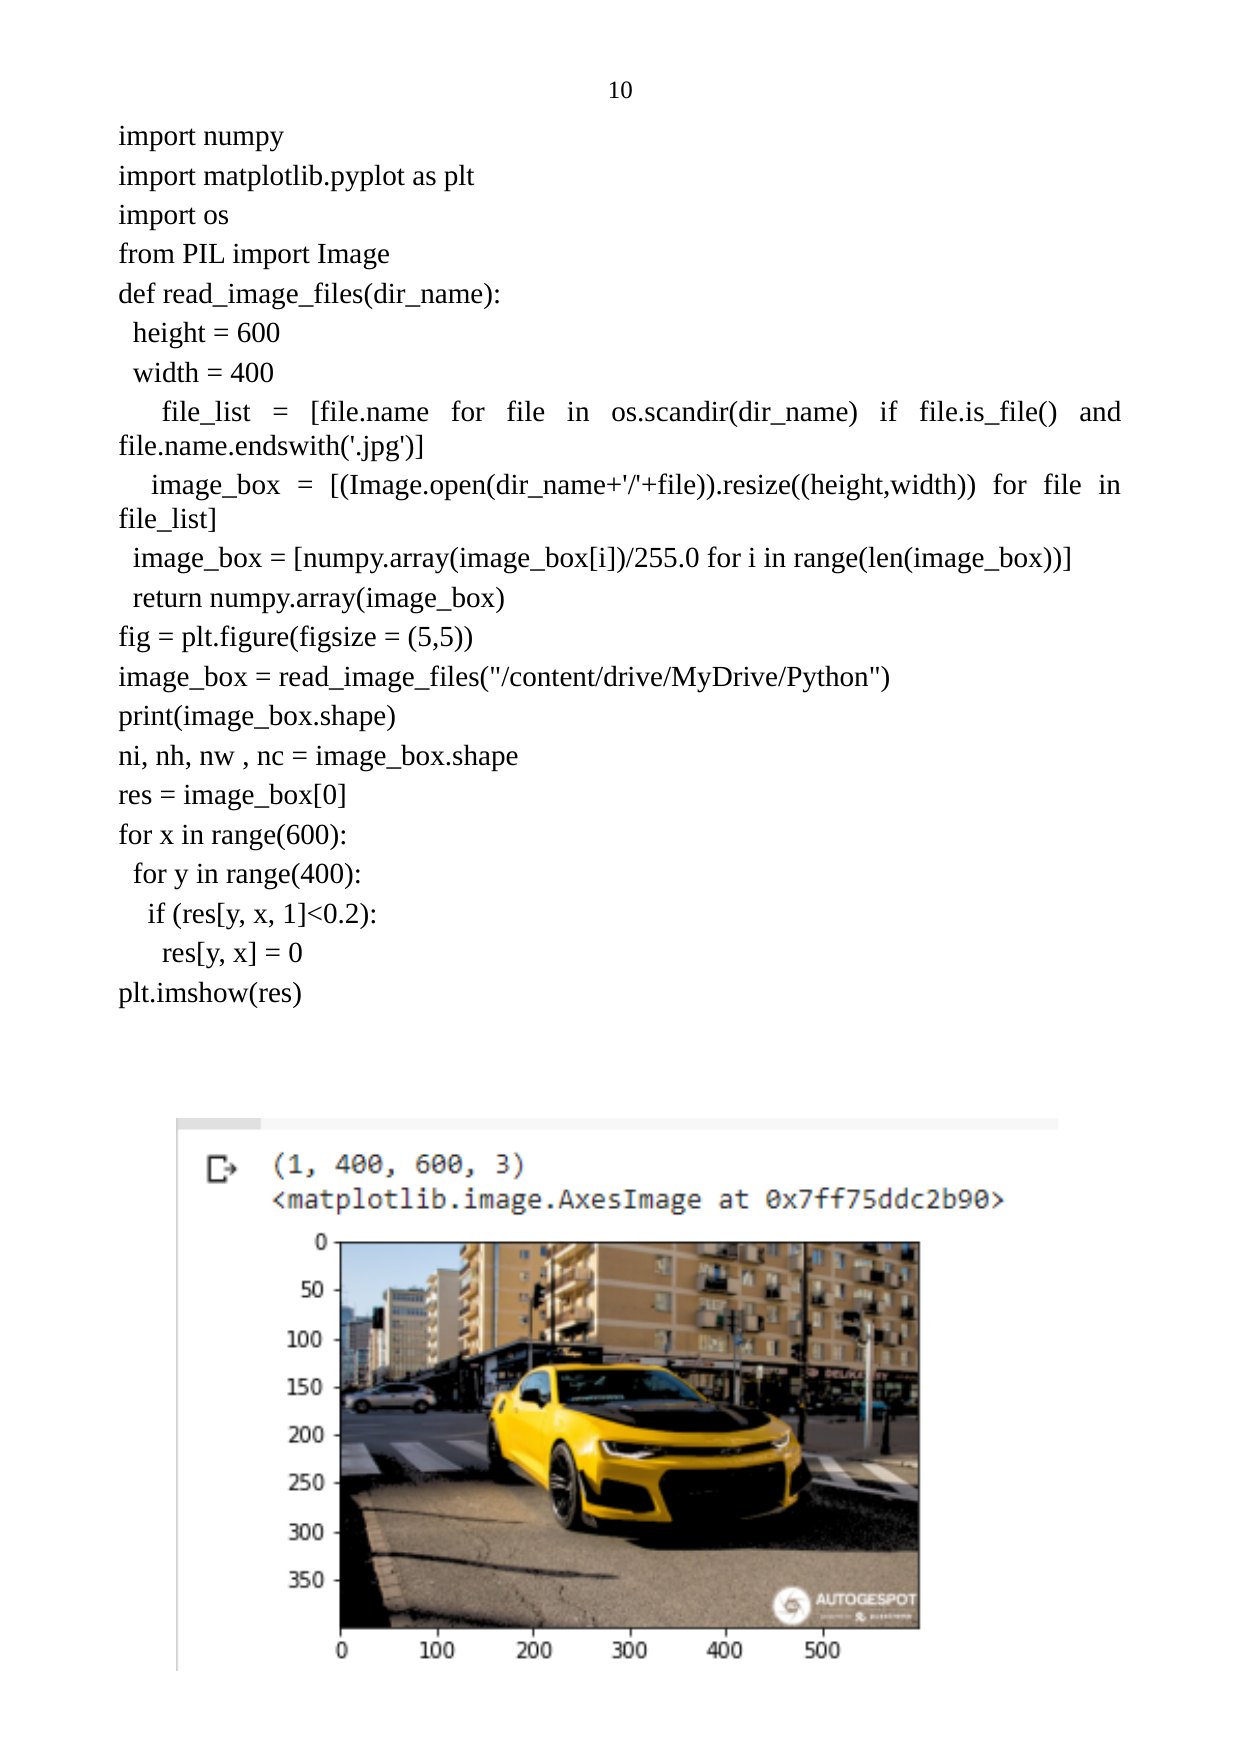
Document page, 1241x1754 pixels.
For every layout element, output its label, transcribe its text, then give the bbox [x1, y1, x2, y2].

text width = 400 [118, 355, 1122, 388]
text image_box = read_image_files("/content/drive/MyDrive/Python") [118, 659, 1122, 692]
text res = image_box[0] [118, 777, 1122, 811]
text import matplotlib.pyplot as plt [118, 158, 1122, 191]
text ni, nh, nw , nc = image_box.shape [118, 738, 1122, 771]
text import os [118, 197, 1122, 231]
text return numpy.array(image_box) [118, 580, 1122, 613]
text file_list = [file.name for file in os.scandir(dir_name) if file.is_file() and file.name.endswith('.jpg')] [118, 394, 1122, 462]
text if (res[y, x, 1]<0.2): [118, 896, 1122, 929]
text image_box = [(Image.open(dir_name+'/'+file)).resize((height,width)) for file in file_list] [118, 467, 1122, 534]
text print(image_box.shape) [118, 698, 1122, 732]
text from PIL import Image [118, 237, 1122, 270]
text def read_image_files(dir_name): [118, 276, 1122, 309]
text for y in range(400): [118, 856, 1122, 890]
text import numpy [118, 118, 1122, 152]
text res[y, x] = 0 [118, 935, 1122, 969]
text plt.imshow(res) [118, 975, 1122, 1008]
text for x in range(600): [118, 817, 1122, 850]
text fig = plt.figure(figsize = (5,5)) [118, 619, 1122, 653]
text image_box = [numpy.array(image_box[i])/255.0 for i in range(len(image_box))] [118, 541, 1122, 574]
text height = 600 [118, 316, 1122, 349]
